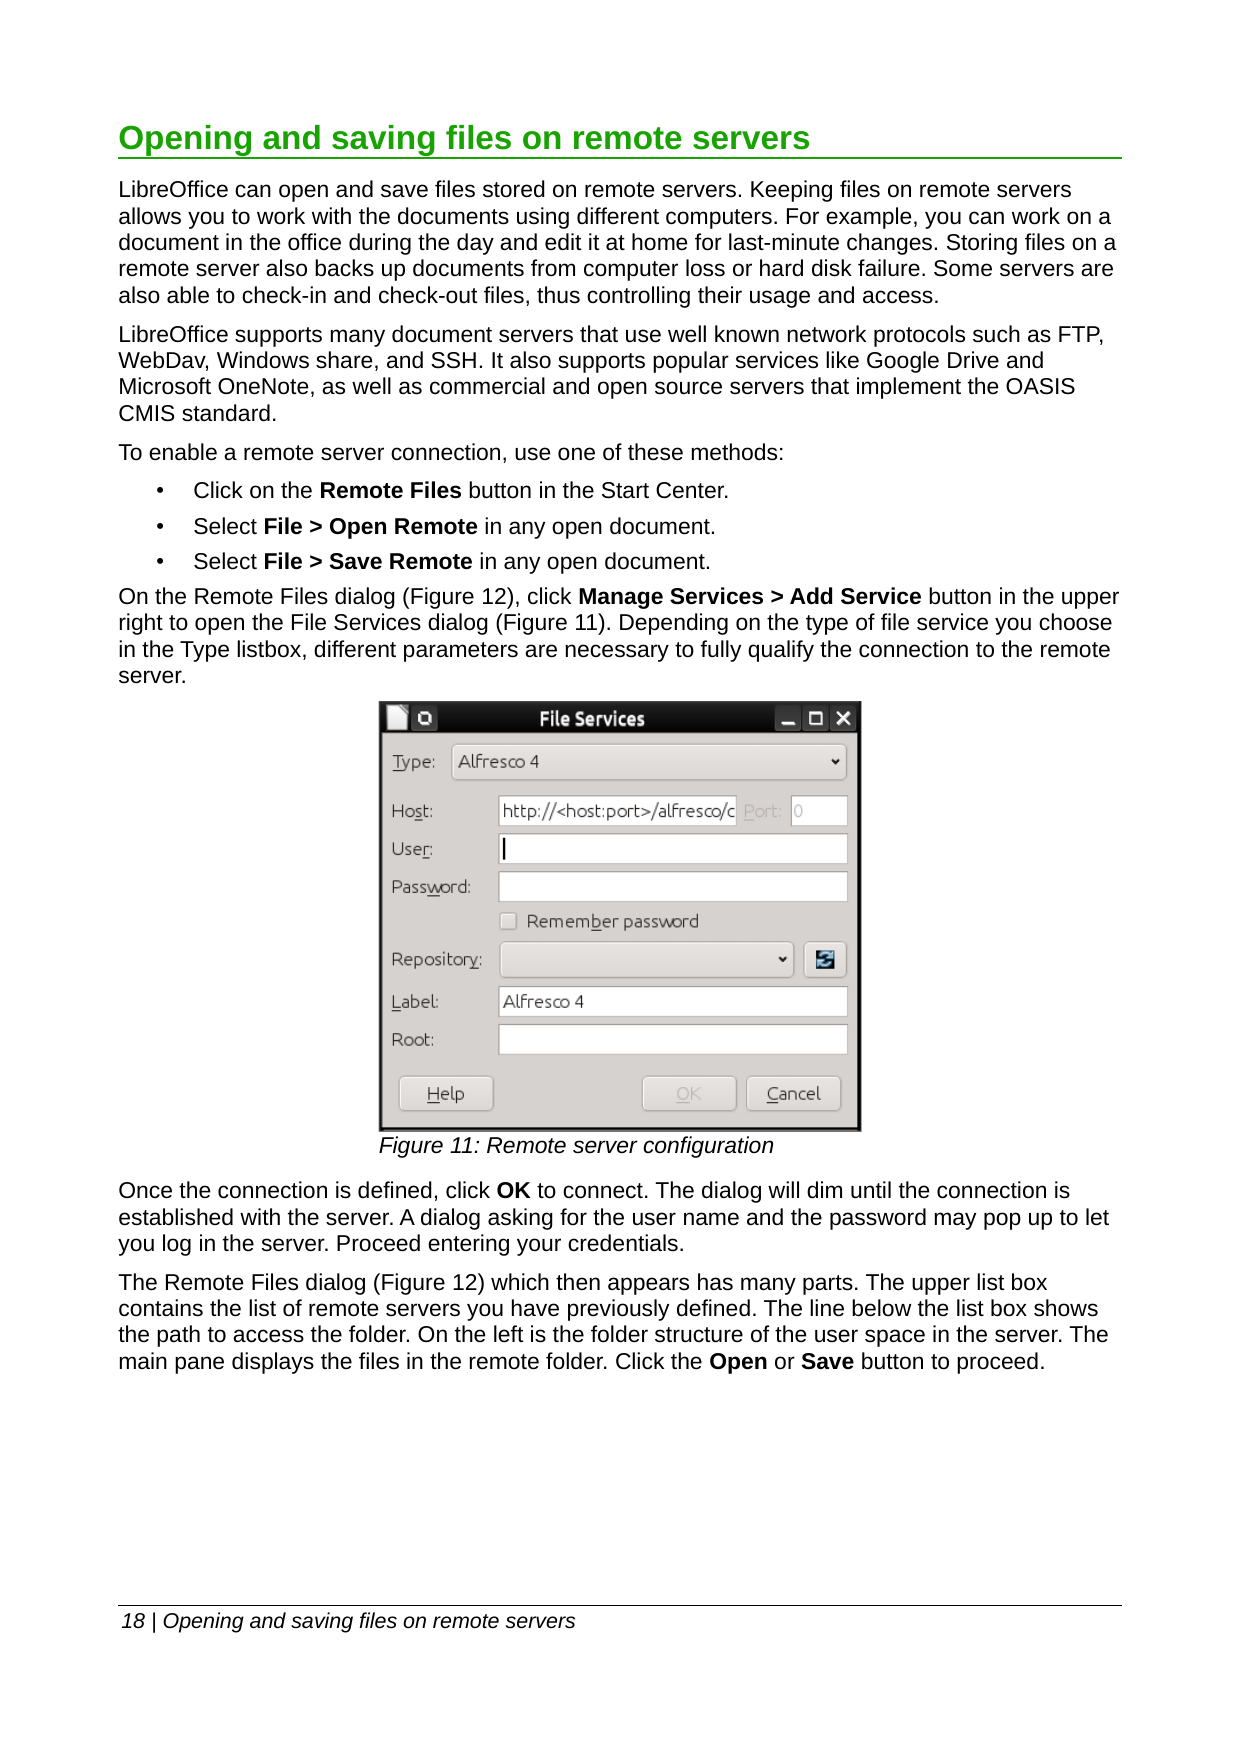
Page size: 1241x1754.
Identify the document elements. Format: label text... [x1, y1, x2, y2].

text The Remote Files dialog (Figure 12) which then appears has many parts. The upper list box contains the list of remote servers you have previously defined. The line below the list box shows the path to access the folder. On the left is the folder structure of the user space in the server. The main pane displays the files in the remote folder. Click the Open or Save button to proceed. [118, 1269, 1122, 1374]
list Click on the Remote Files button in the Start Center. [156, 477, 1122, 504]
list Select File > Save Remote in any open document. [156, 548, 1122, 574]
text Once the connection is defined, click OK to connect. The dialog will dim until the connection is established with the server. A dialog asking for the user name and the password may pop up to let you log in the server. Proceed entering your credentials. [118, 1177, 1122, 1256]
text Figure 11: Remote server configuration [378, 1132, 862, 1158]
text On the Remote Files dialog (Figure 12), click Manage Services > Add Service button in the upper right to open the File Services dialog (Figure 11). Depending on the type of file service you choose in the Type listbox, different parameters are necessary to fully qualify the connection to the remote server. [118, 583, 1122, 688]
list Select File > Open Remote in any open document. [156, 513, 1122, 539]
text To enable a remote server connection, use one of these methods: [118, 438, 1122, 465]
subtitle Opening and saving files on remote servers [118, 118, 1122, 157]
text LibreOffice supports many document servers that use well known network protocols such as FTP, WebDav, Windows share, and SSH. It also supports popular services like Google Drive and Microsoft OneNote, as well as commercial and open source servers that implement the OASIS CMIS standard. [118, 321, 1122, 426]
picture [378, 701, 862, 1132]
text LibreOffice can open and save files stored on remote servers. Keeping files on remote servers allows you to work with the documents using different computers. For example, you can work on a document in the office during the day and edit it at home for last-minute changes. Storing files on a remote server also backs up documents from computer loss or hard disk failure. Some servers are also able to check-in and check-out files, thus controlling their usage and access. [118, 176, 1122, 308]
